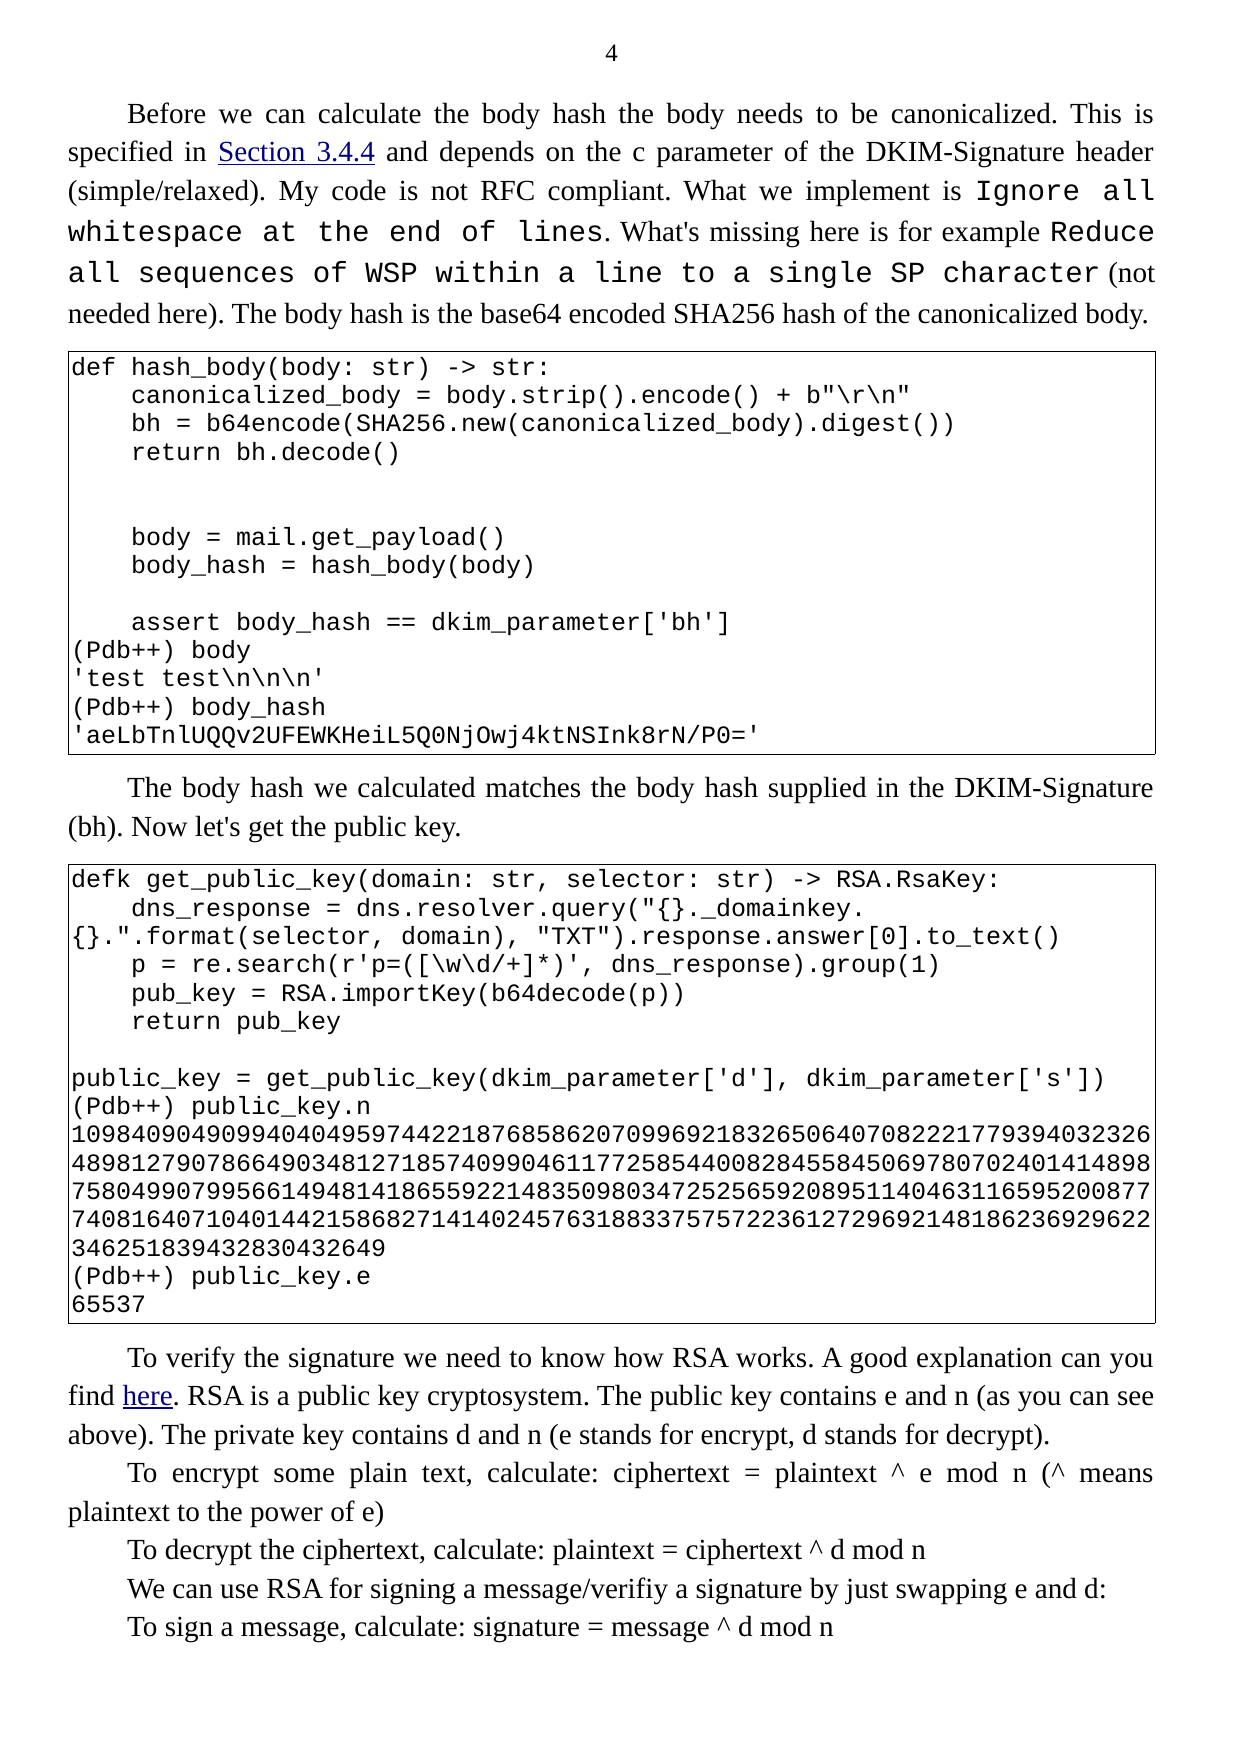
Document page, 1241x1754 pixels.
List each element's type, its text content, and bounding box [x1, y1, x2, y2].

text Before we can calculate the body hash the body needs to be canonicalized. This is specified in Section 3.4.4 and depends on the c parameter of the DKIM-Signature header (simple/relaxed). My code is not RFC compliant. What we implement is Ignore all whitespace at the end of lines. What's missing here is for example Reduce all sequences of WSP within a line to a single SP character (not needed here). The body hash is the base64 encoded SHA256 hash of the canonicalized body. [68, 96, 1155, 330]
text return bh.decode() [69, 436, 1155, 468]
text (Pdb++) public_key.e [69, 1261, 1155, 1289]
text canonicalized_body = body.strip().encode() + b"\r\n" [69, 379, 1155, 408]
text To encrypt some plain text, calculate: ciphertext = plaintext ^ e mod n (^ means plaintext to the power of e) [68, 1455, 1155, 1527]
text We can use RSA for signing a message/verifiy a signature by just swapping e and d: [68, 1571, 1155, 1604]
text 65537 [69, 1289, 1155, 1323]
text The body hash we calculated matches the body hash supplied in the DKIM-Signature (bh). Now let's get the public key. [68, 770, 1155, 842]
text (Pdb++) body_hash [69, 691, 1155, 719]
text 'test test\n\n\n' [69, 663, 1155, 691]
text bh = b64encode(SHA256.new(canonicalized_body).digest()) [69, 408, 1155, 436]
text defk get_public_key(domain: str, selector: str) -> RSA.RsaKey: [69, 865, 1155, 892]
text body_hash = hash_body(body) [69, 549, 1155, 581]
text To decrypt the ciphertext, calculate: plaintext = ciphertext ^ d mod n [68, 1532, 1155, 1566]
text p = re.search(r'p=([\w\d/+]*)', dns_response).group(1) [69, 949, 1155, 977]
text return pub_key [69, 1006, 1155, 1037]
text dns_response = dns.resolver.query("{}._domainkey.{}.".format(selector, domain), "TXT").response.answer[0].to_text() [69, 892, 1155, 949]
text 'aeLbTnlUQQv2UFEWKHeiL5Q0NjOwj4ktNSInk8rN/P0=' [69, 719, 1155, 754]
text assert body_hash == dkim_parameter['bh'] [69, 606, 1155, 634]
text (Pdb++) public_key.n [69, 1091, 1155, 1119]
text def hash_body(body: str) -> str: [69, 352, 1155, 379]
text To verify the signature we need to know how RSA works. A good explanation can you find here. RSA is a public key cryptosystem. The public key contains e and n (as you can see above). The private key contains d and n (e stands for encrypt, d stands for decrypt). [68, 1340, 1155, 1450]
text 109840904909940404959744221876858620709969218326506407082221779394032326489812790786649034812718574099046117725854400828455845069780702401414898758049907995661494814186559221483509803472525659208951140463116595200877740816407104014421586827141402457631883375757223612729692148186236929622346251839432830432649 [69, 1119, 1155, 1261]
text (Pdb++) body [69, 634, 1155, 663]
text pub_key = RSA.importKey(b64decode(p)) [69, 977, 1155, 1006]
text public_key = get_public_key(dkim_parameter['d'], dkim_parameter['s']) [69, 1062, 1155, 1091]
text body = mail.get_payload() [69, 521, 1155, 549]
text To sign a message, calculate: signature = message ^ d mod n [68, 1609, 1155, 1643]
